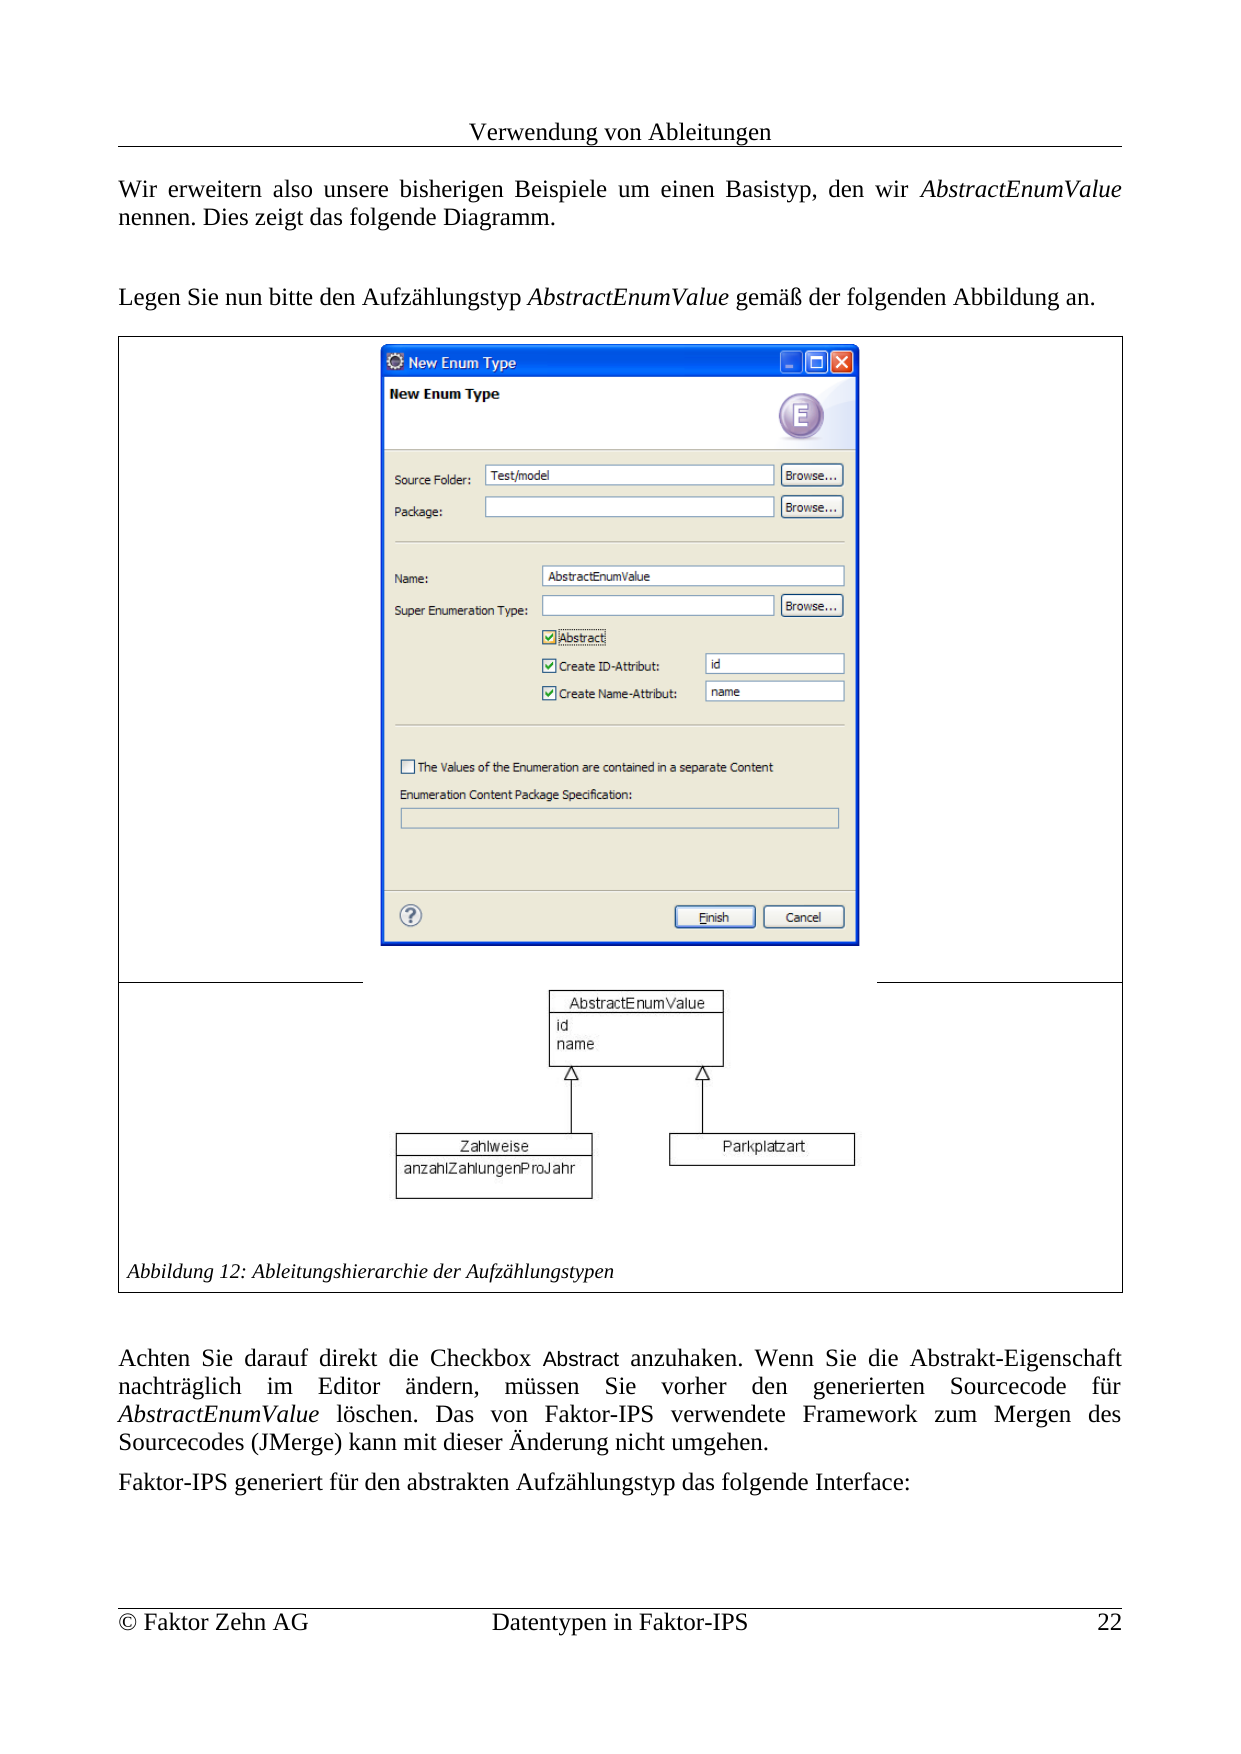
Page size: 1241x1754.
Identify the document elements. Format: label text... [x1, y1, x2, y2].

text Faktor-IPS generiert für den abstrakten Aufzählungstyp das folgende Interface: [118, 1468, 1122, 1496]
text Abbildung 12: Ableitungshierarchie der Aufzählungstypen [127, 1260, 1113, 1283]
text Legen Sie nun bitte den Aufzählungstyp AbstractEnumValue gemäß der folgenden Abbildung an. [118, 283, 1122, 311]
text Achten Sie darauf direkt die Checkbox Abstract anzuhaken. Wenn Sie die Abstrakt-Eigenschaft nachträglich im Editor ändern, müssen Sie vorher den generierten Sourcecode für AbstractEnumValue löschen. Das von Faktor-IPS verwendete Framework zum Mergen des Sourcecodes (JMerge) kann mit dieser Änderung nicht umgehen. [118, 1344, 1122, 1455]
text Wir erweitern also unsere bisherigen Beispiele um einen Basistyp, den wir AbstractEnumValue nennen. Dies zeigt das folgende Diagramm. [118, 175, 1122, 231]
picture [363, 344, 877, 1221]
